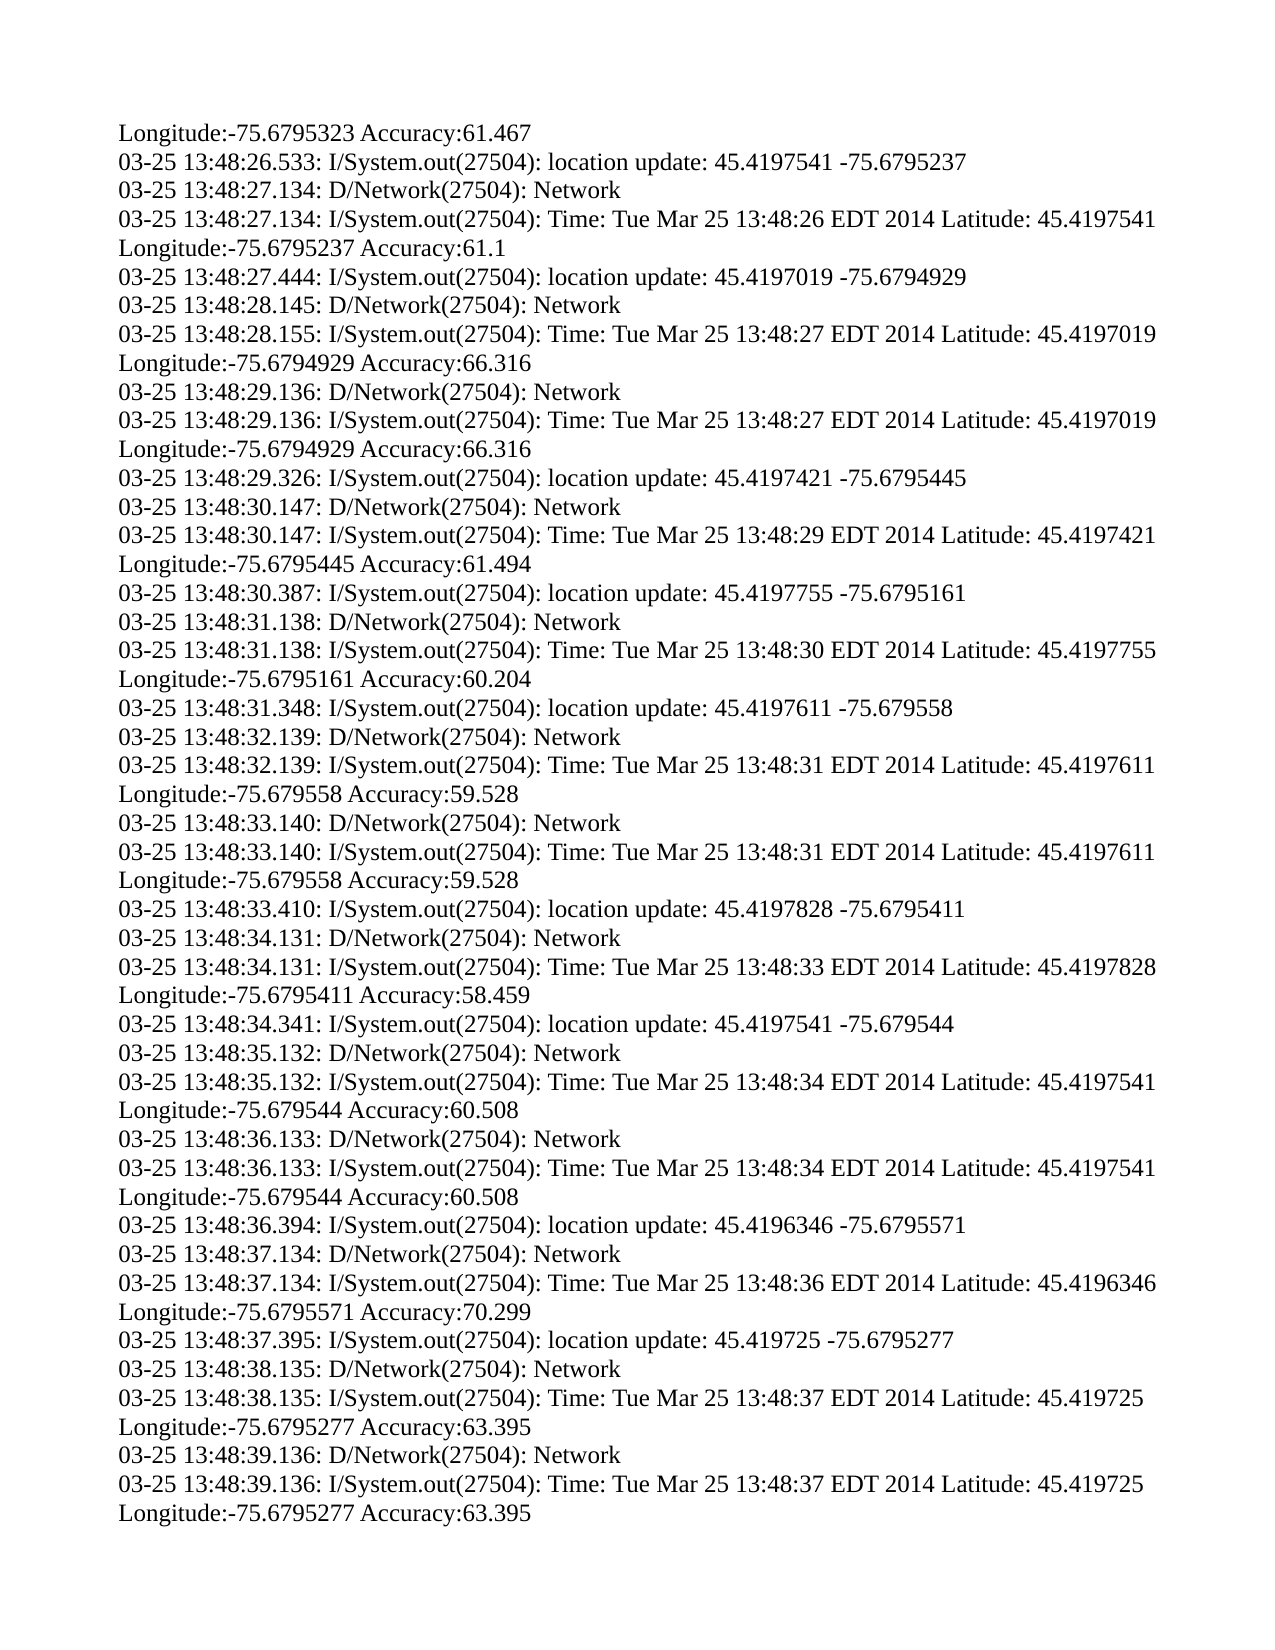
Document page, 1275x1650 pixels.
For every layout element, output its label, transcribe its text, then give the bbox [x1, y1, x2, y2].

text 03-25 13:48:33.410: I/System.out(27504): location update: 45.4197828 -75.6795411 [118, 894, 1157, 923]
text 03-25 13:48:36.394: I/System.out(27504): location update: 45.4196346 -75.6795571 [118, 1211, 1157, 1239]
text 03-25 13:48:32.139: D/Network(27504): Network [118, 722, 1157, 751]
text 03-25 13:48:29.326: I/System.out(27504): location update: 45.4197421 -75.6795445 [118, 463, 1157, 492]
text 03-25 13:48:35.132: I/System.out(27504): Time: Tue Mar 25 13:48:34 EDT 2014 Latitude: 45.4197541 Longitude:-75.679544 Accuracy:60.508 [118, 1067, 1157, 1124]
text 03-25 13:48:31.348: I/System.out(27504): location update: 45.4197611 -75.679558 [118, 693, 1157, 722]
text 03-25 13:48:29.136: D/Network(27504): Network [118, 377, 1157, 406]
text 03-25 13:48:39.136: I/System.out(27504): Time: Tue Mar 25 13:48:37 EDT 2014 Latitude: 45.419725 Longitude:-75.6795277 Accuracy:63.395 [118, 1469, 1157, 1527]
text 03-25 13:48:37.134: D/Network(27504): Network [118, 1239, 1157, 1268]
text 03-25 13:48:34.131: I/System.out(27504): Time: Tue Mar 25 13:48:33 EDT 2014 Latitude: 45.4197828 Longitude:-75.6795411 Accuracy:58.459 [118, 952, 1157, 1009]
text 03-25 13:48:31.138: D/Network(27504): Network [118, 607, 1157, 636]
text 03-25 13:48:32.139: I/System.out(27504): Time: Tue Mar 25 13:48:31 EDT 2014 Latitude: 45.4197611 Longitude:-75.679558 Accuracy:59.528 [118, 751, 1157, 808]
text 03-25 13:48:26.533: I/System.out(27504): location update: 45.4197541 -75.6795237 [118, 147, 1157, 176]
text 03-25 13:48:30.387: I/System.out(27504): location update: 45.4197755 -75.6795161 [118, 578, 1157, 607]
text 03-25 13:48:28.155: I/System.out(27504): Time: Tue Mar 25 13:48:27 EDT 2014 Latitude: 45.4197019 Longitude:-75.6794929 Accuracy:66.316 [118, 319, 1157, 377]
text 03-25 13:48:37.134: I/System.out(27504): Time: Tue Mar 25 13:48:36 EDT 2014 Latitude: 45.4196346 Longitude:-75.6795571 Accuracy:70.299 [118, 1268, 1157, 1326]
text 03-25 13:48:39.136: D/Network(27504): Network [118, 1441, 1157, 1469]
text 03-25 13:48:34.341: I/System.out(27504): location update: 45.4197541 -75.679544 [118, 1009, 1157, 1038]
text 03-25 13:48:28.145: D/Network(27504): Network [118, 291, 1157, 319]
text 03-25 13:48:37.395: I/System.out(27504): location update: 45.419725 -75.6795277 [118, 1326, 1157, 1354]
text 03-25 13:48:29.136: I/System.out(27504): Time: Tue Mar 25 13:48:27 EDT 2014 Latitude: 45.4197019 Longitude:-75.6794929 Accuracy:66.316 [118, 406, 1157, 463]
text Longitude:-75.6795323 Accuracy:61.467 [118, 118, 1157, 147]
text 03-25 13:48:30.147: I/System.out(27504): Time: Tue Mar 25 13:48:29 EDT 2014 Latitude: 45.4197421 Longitude:-75.6795445 Accuracy:61.494 [118, 521, 1157, 578]
text 03-25 13:48:27.134: I/System.out(27504): Time: Tue Mar 25 13:48:26 EDT 2014 Latitude: 45.4197541 Longitude:-75.6795237 Accuracy:61.1 [118, 204, 1157, 262]
text 03-25 13:48:38.135: D/Network(27504): Network [118, 1354, 1157, 1383]
text 03-25 13:48:27.444: I/System.out(27504): location update: 45.4197019 -75.6794929 [118, 262, 1157, 291]
text 03-25 13:48:27.134: D/Network(27504): Network [118, 176, 1157, 204]
text 03-25 13:48:30.147: D/Network(27504): Network [118, 492, 1157, 521]
text 03-25 13:48:35.132: D/Network(27504): Network [118, 1038, 1157, 1067]
text 03-25 13:48:38.135: I/System.out(27504): Time: Tue Mar 25 13:48:37 EDT 2014 Latitude: 45.419725 Longitude:-75.6795277 Accuracy:63.395 [118, 1383, 1157, 1441]
text 03-25 13:48:34.131: D/Network(27504): Network [118, 923, 1157, 952]
text 03-25 13:48:36.133: I/System.out(27504): Time: Tue Mar 25 13:48:34 EDT 2014 Latitude: 45.4197541 Longitude:-75.679544 Accuracy:60.508 [118, 1153, 1157, 1211]
text 03-25 13:48:36.133: D/Network(27504): Network [118, 1124, 1157, 1153]
text 03-25 13:48:33.140: I/System.out(27504): Time: Tue Mar 25 13:48:31 EDT 2014 Latitude: 45.4197611 Longitude:-75.679558 Accuracy:59.528 [118, 837, 1157, 894]
text 03-25 13:48:33.140: D/Network(27504): Network [118, 808, 1157, 837]
text 03-25 13:48:31.138: I/System.out(27504): Time: Tue Mar 25 13:48:30 EDT 2014 Latitude: 45.4197755 Longitude:-75.6795161 Accuracy:60.204 [118, 636, 1157, 693]
